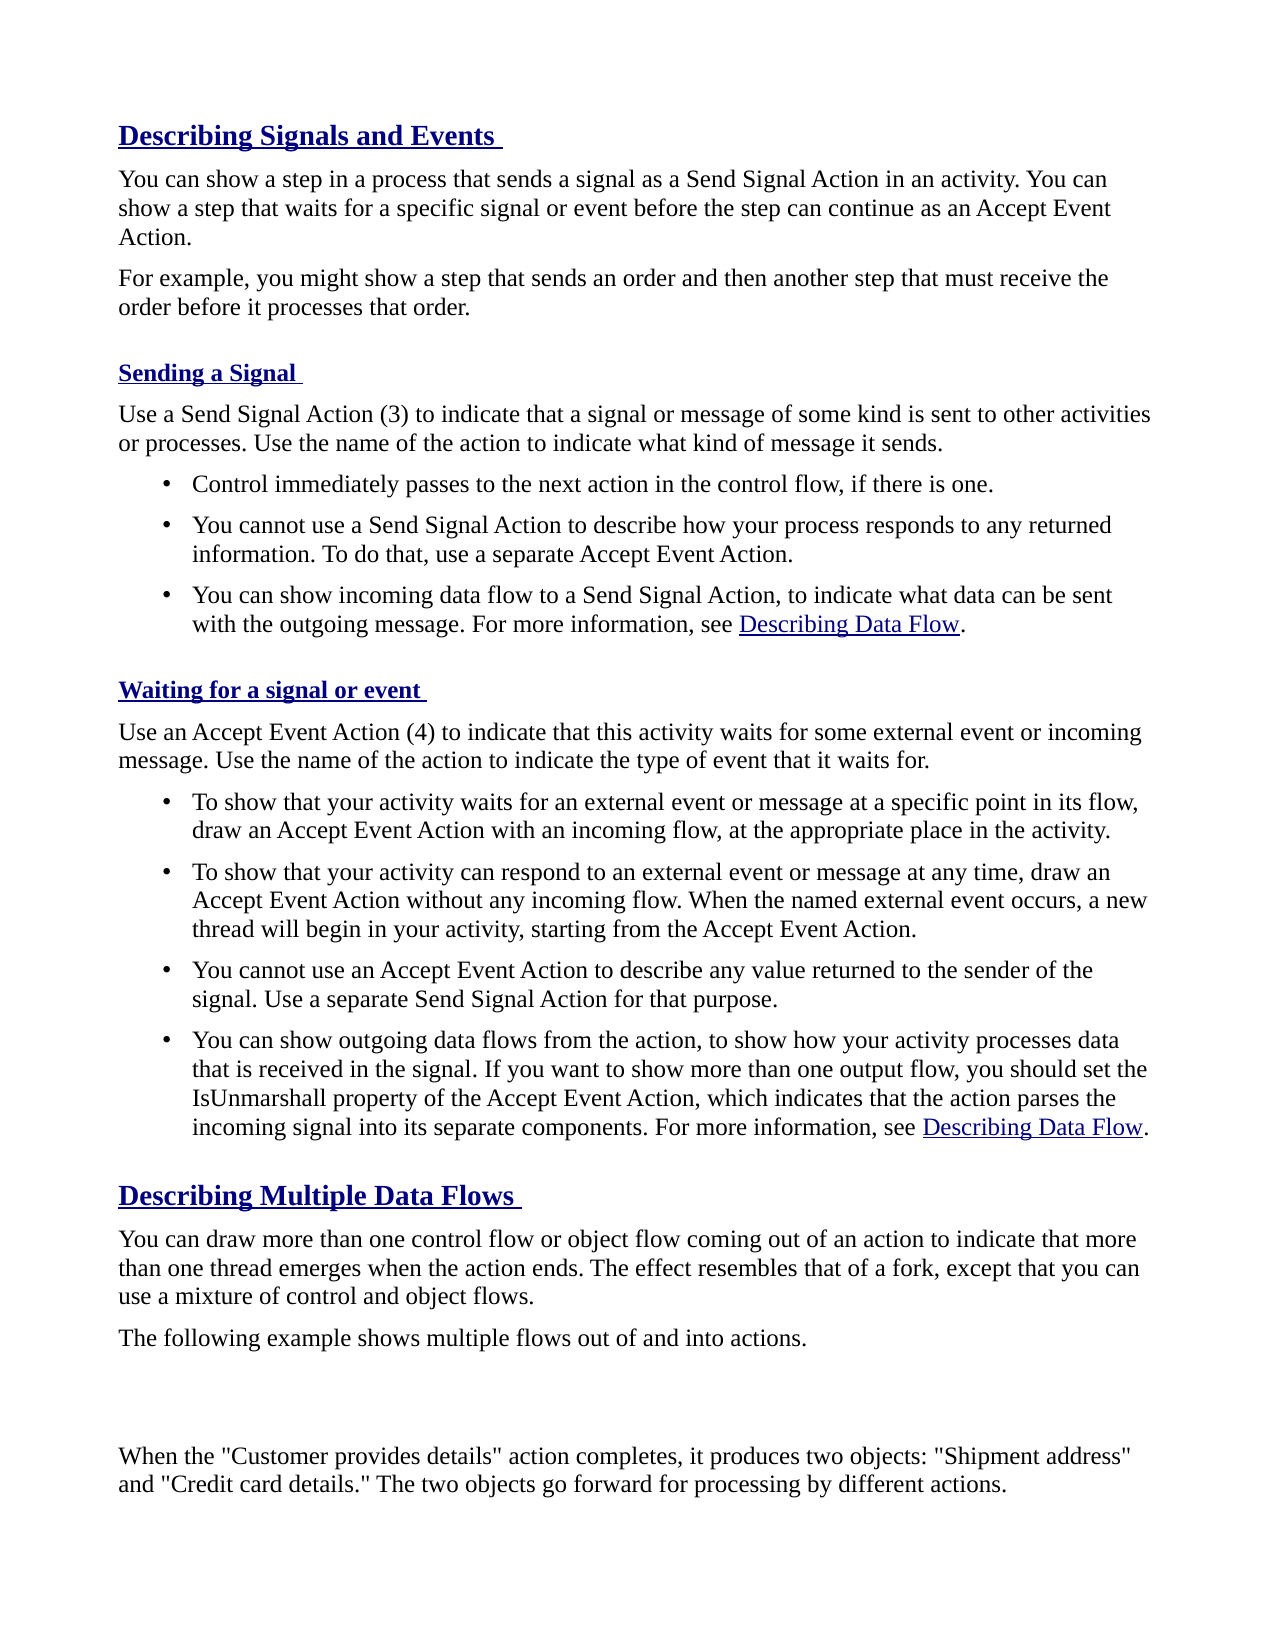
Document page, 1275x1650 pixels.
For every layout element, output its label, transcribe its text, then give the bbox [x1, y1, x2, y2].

list You cannot use a Send Signal Action to describe how your process responds to any returned information. To do that, use a separate Accept Event Action. [162, 510, 1157, 568]
subtitle Describing Signals and Events [118, 118, 1157, 152]
text The following example shows multiple flows out of and into actions. [118, 1323, 1157, 1351]
list To show that your activity can respond to an external event or message at any time, draw an Accept Event Action without any incoming flow. When the named external event occurs, a new thread will begin in your activity, starting from the Accept Event Action. [162, 857, 1157, 943]
subtitle Describing Multiple Data Flows [118, 1178, 1157, 1211]
text You can draw more than one control flow or object flow coming out of an action to indicate that more than one thread emerges when the action ends. The effect resembles that of a fork, except that you can use a mixture of control and object flows. [118, 1224, 1157, 1310]
text Use an Accept Event Action (4) to indicate that this activity waits for some external event or incoming message. Use the name of the action to indicate the type of event that it waits for. [118, 717, 1157, 774]
list You cannot use an Accept Event Action to describe any value returned to the sender of the signal. Use a separate Send Signal Action for that purpose. [162, 955, 1157, 1013]
list To show that your activity waits for an external event or message at a specific point in its flow, draw an Accept Event Action with an incoming flow, at the appropriate place in the activity. [162, 787, 1157, 844]
subtitle Waiting for a signal or event [118, 675, 1157, 704]
list You can show outgoing data flows from the action, to show how your activity processes data that is received in the signal. If you want to show more than one output flow, you should set the IsUnmarshall property of the Accept Event Action, which indicates that the action parses the incoming signal into its separate components. For more information, see Describing Data Flow. [162, 1025, 1157, 1140]
subtitle Sending a Signal [118, 358, 1157, 387]
list You can show incoming data flow to a Send Signal Action, to indicate what data can be sent with the outgoing message. For more information, see Describing Data Flow. [162, 580, 1157, 638]
text You can show a step in a process that sends a signal as a Send Signal Action in an activity. You can show a step that waits for a specific signal or event before the step can continue as an Accept Event Action. [118, 164, 1157, 250]
text Use a Send Signal Action (3) to indicate that a signal or message of some kind is sent to other activities or processes. Use the name of the action to indicate what kind of message it sends. [118, 399, 1157, 457]
text When the "Customer provides details" action completes, it produces two objects: "Shipment address" and "Credit card details." The two objects go forward for processing by different actions. [118, 1441, 1157, 1498]
list Control immediately passes to the next action in the control flow, if there is one. [162, 469, 1157, 498]
text For example, you might show a step that sends an order and then another step that must receive the order before it processes that order. [118, 263, 1157, 320]
